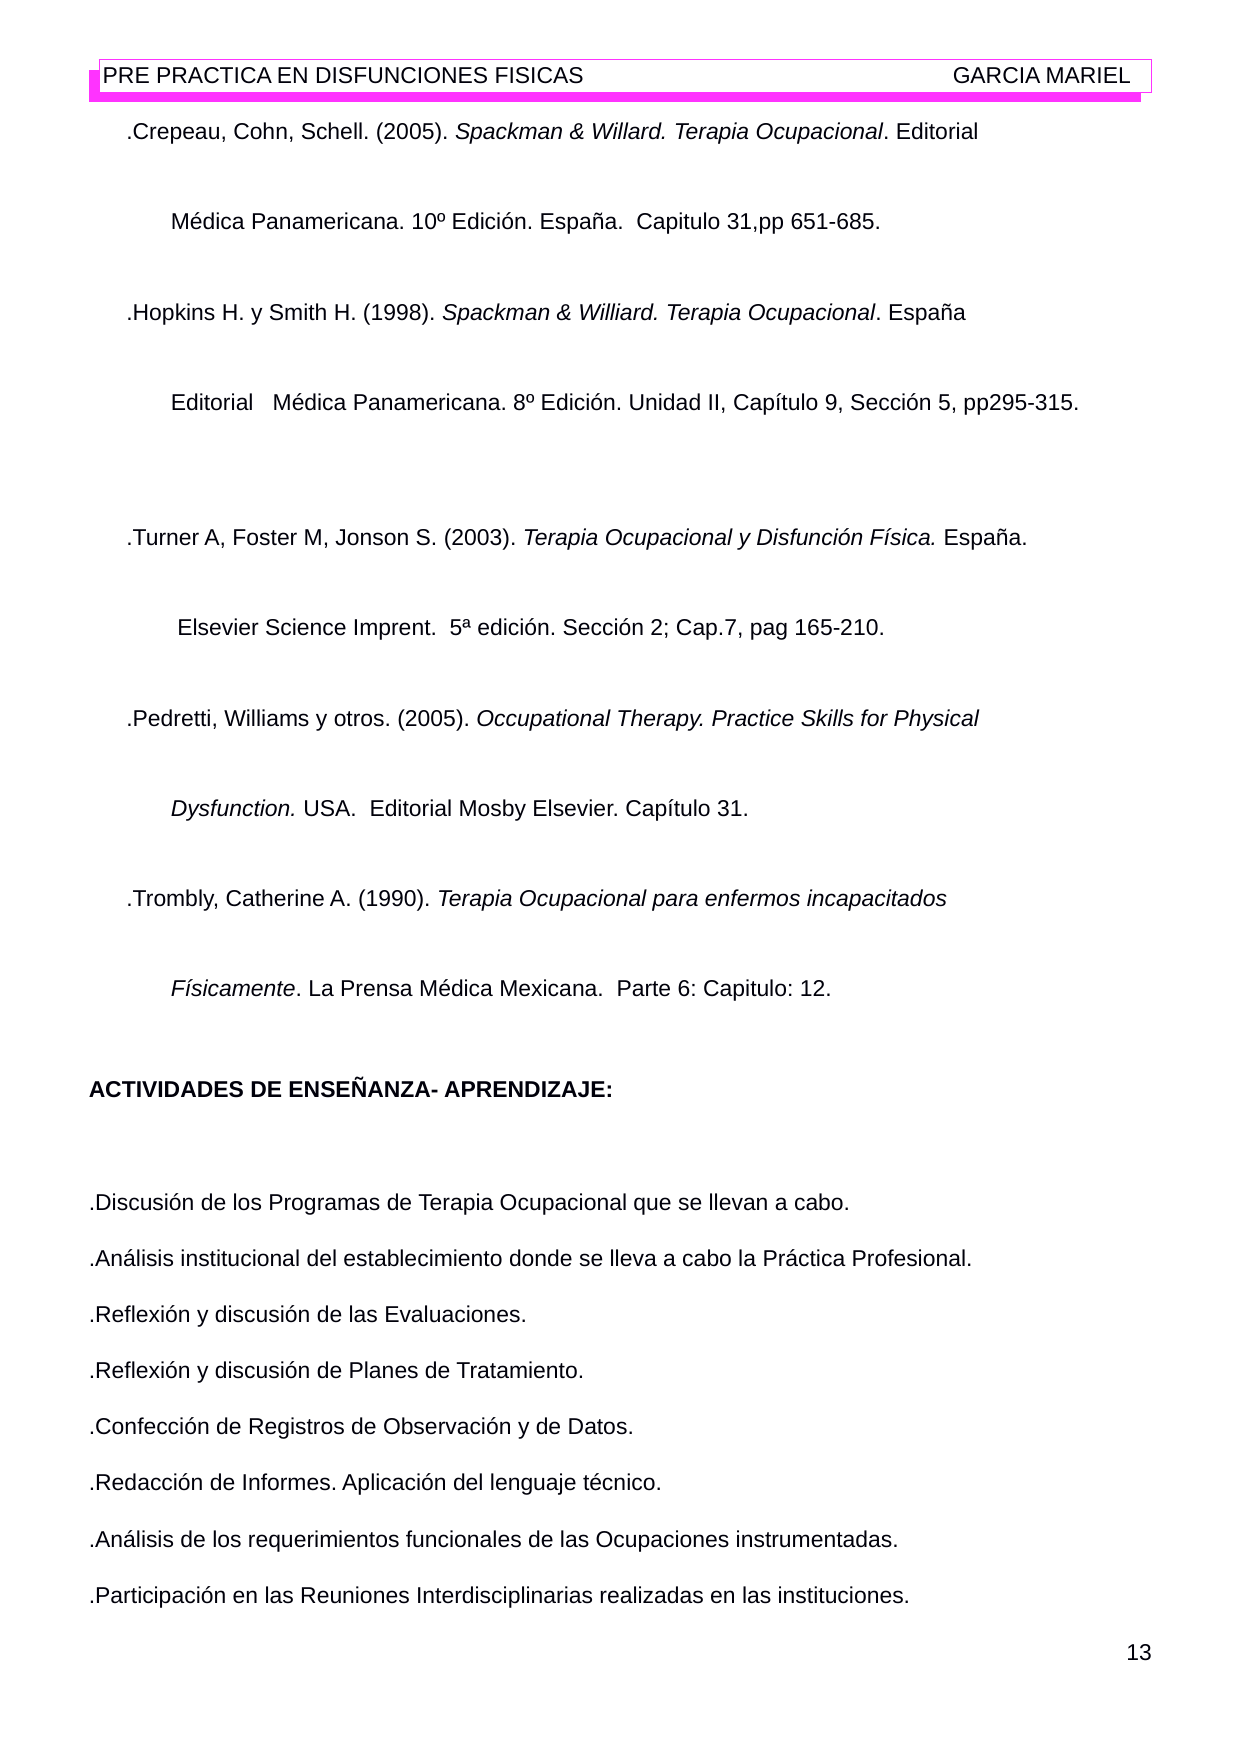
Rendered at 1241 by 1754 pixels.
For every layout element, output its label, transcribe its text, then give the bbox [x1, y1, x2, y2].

text ACTIVIDADES DE ENSEÑANZA- APRENDIZAJE: [88, 1076, 1152, 1103]
list Análisis institucional del establecimiento donde se lleva a cabo la Práctica Profesional. [88, 1245, 1152, 1271]
list Análisis de los requerimientos funcionales de las Ocupaciones instrumentadas. [88, 1526, 1152, 1552]
text Médica Panamericana. 10º Edición. España. Capitulo 31,pp 651-685. [126, 208, 1152, 235]
list Turner A, Foster M, Jonson S. (2003). Terapia Ocupacional y Disfunción Física. España. [126, 524, 1152, 550]
text Dysfunction. USA. Editorial Mosby Elsevier. Capítulo 31. [126, 795, 1152, 821]
text Elsevier Science Imprent. 5ª edición. Sección 2; Cap.7, pag 165-210. [126, 614, 1152, 641]
list Pedretti, Williams y otros. (2005). Occupational Therapy. Practice Skills for Physical [126, 704, 1152, 731]
list Reflexión y discusión de las Evaluaciones. [88, 1301, 1152, 1327]
list Trombly, Catherine A. (1990). Terapia Ocupacional para enfermos incapacitados [126, 885, 1152, 911]
list Crepeau, Cohn, Schell. (2005). Spackman & Willard. Terapia Ocupacional. Editorial [126, 118, 1152, 144]
list Redacción de Informes. Aplicación del lenguaje técnico. [88, 1469, 1152, 1496]
list Confección de Registros de Observación y de Datos. [88, 1413, 1152, 1439]
list Reflexión y discusión de Planes de Tratamiento. [88, 1357, 1152, 1383]
list Discusión de los Programas de Terapia Ocupacional que se llevan a cabo. [88, 1189, 1152, 1215]
text Editorial Médica Panamericana. 8º Edición. Unidad II, Capítulo 9, Sección 5, pp295-315. [126, 389, 1152, 415]
list Participación en las Reuniones Interdisciplinarias realizadas en las instituciones. [88, 1582, 1152, 1608]
list Hopkins H. y Smith H. (1998). Spackman & Williard. Terapia Ocupacional. España [126, 298, 1152, 325]
text Físicamente. La Prensa Médica Mexicana. Parte 6: Capitulo: 12. [126, 975, 1152, 1001]
